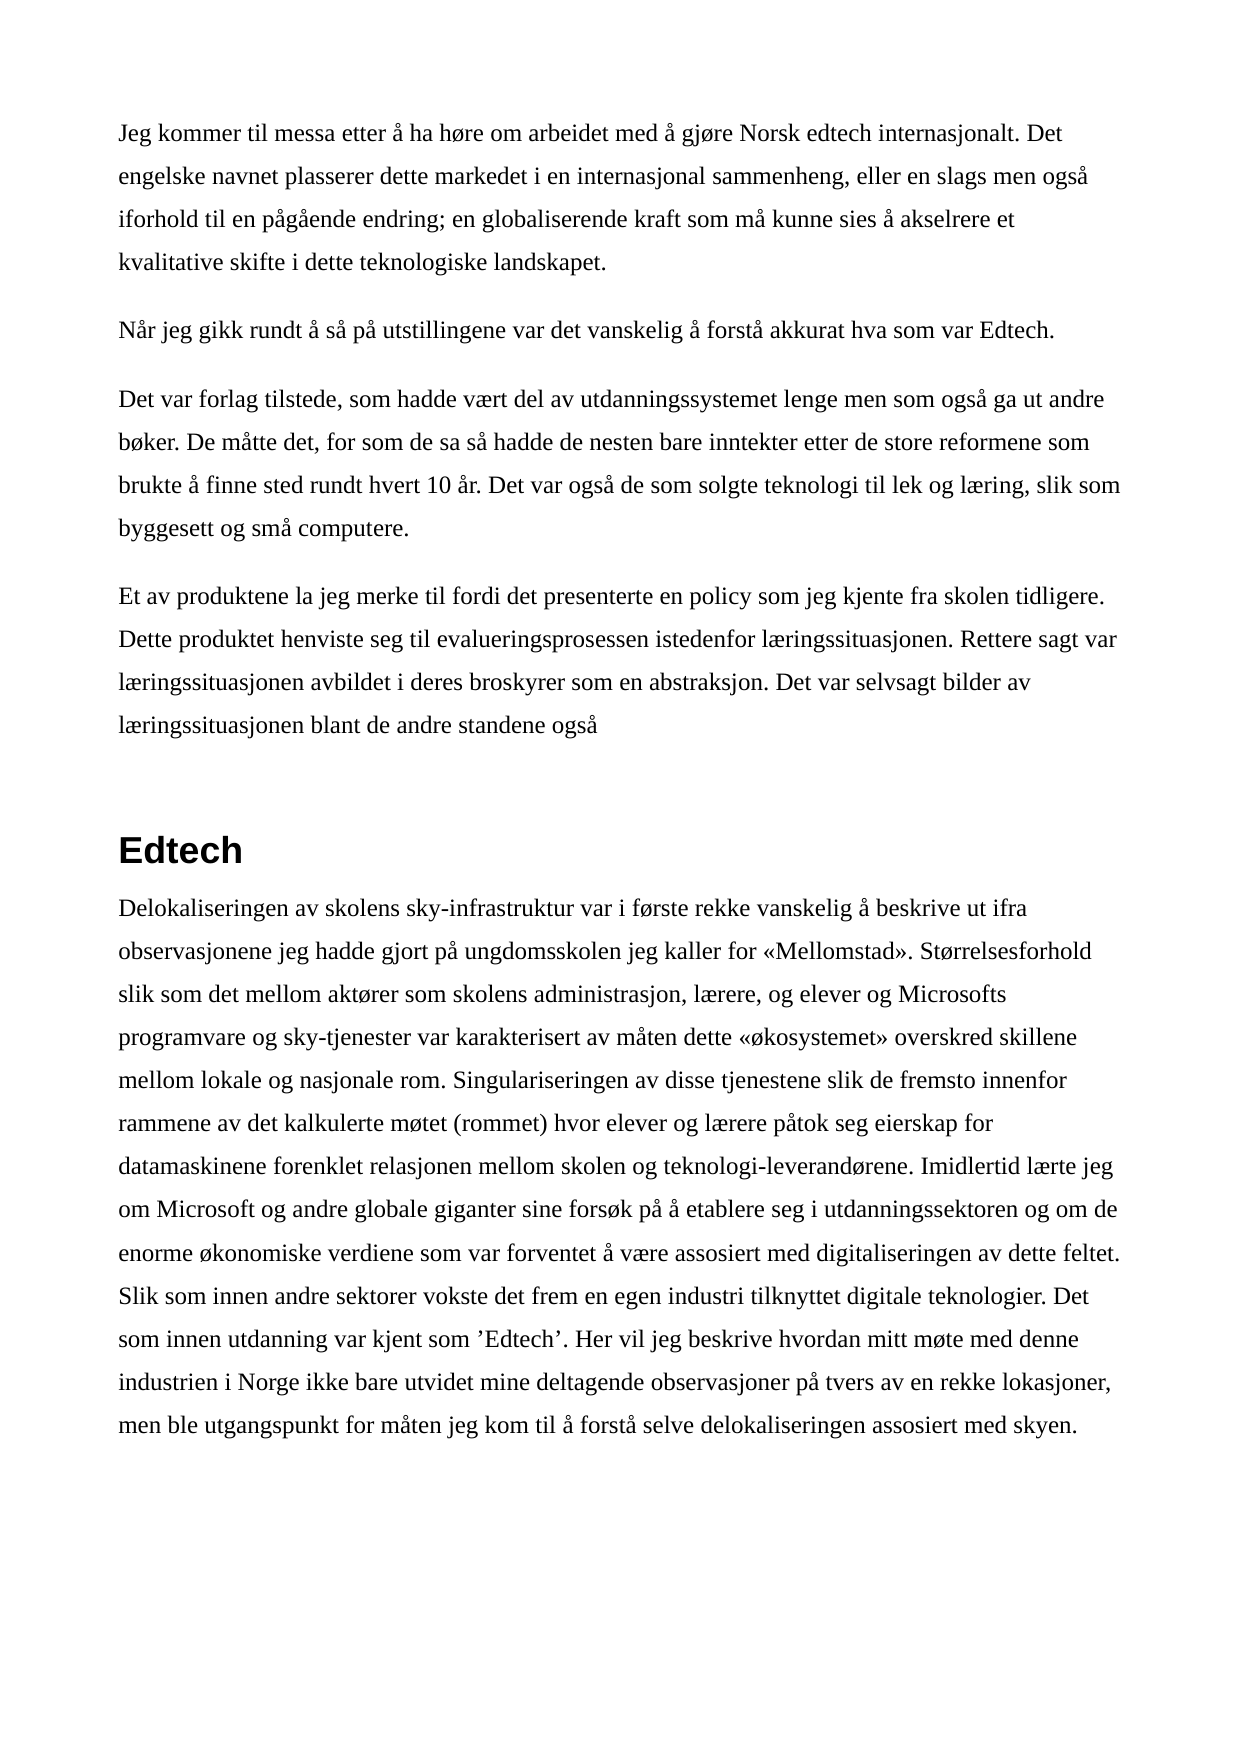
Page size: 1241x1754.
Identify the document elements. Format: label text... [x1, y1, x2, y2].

text Det var forlag tilstede, som hadde vært del av utdanningssystemet lenge men som også ga ut andre bøker. De måtte det, for som de sa så hadde de nesten bare inntekter etter de store reformene som brukte å finne sted rundt hvert 10 år. Det var også de som solgte teknologi til lek og læring, slik som byggesett og små computere. [118, 384, 1122, 542]
text Når jeg gikk rundt å så på utstillingene var det vanskelig å forstå akkurat hva som var Edtech. [118, 316, 1122, 344]
text Et av produktene la jeg merke til fordi det presenterte en policy som jeg kjente fra skolen tidligere. Dette produktet henviste seg til evalueringsprosessen istedenfor læringssituasjonen. Rettere sagt var læringssituasjonen avbildet i deres broskyrer som en abstraksjon. Det var selvsagt bilder av læringssituasjonen blant de andre standene også [118, 581, 1122, 739]
text Jeg kommer til messa etter å ha høre om arbeidet med å gjøre Norsk edtech internasjonalt. Det engelske navnet plasserer dette markedet i en internasjonal sammenheng, eller en slags men også iforhold til en pågående endring; en globaliserende kraft som må kunne sies å akselrere et kvalitative skifte i dette teknologiske landskapet. [118, 118, 1122, 276]
subtitle Edtech [118, 829, 1122, 872]
text Delokaliseringen av skolens sky-infrastruktur var i første rekke vanskelig å beskrive ut ifra observasjonene jeg hadde gjort på ungdomsskolen jeg kaller for «Mellomstad». Størrelsesforhold slik som det mellom aktører som skolens administrasjon, lærere, og elever og Microsofts programvare og sky-tjenester var karakterisert av måten dette «økosystemet» overskred skillene mellom lokale og nasjonale rom. Singulariseringen av disse tjenestene slik de fremsto innenfor rammene av det kalkulerte møtet (rommet) hvor elever og lærere påtok seg eierskap for datamaskinene forenklet relasjonen mellom skolen og teknologi-leverandørene. Imidlertid lærte jeg om Microsoft og andre globale giganter sine forsøk på å etablere seg i utdanningssektoren og om de enorme økonomiske verdiene som var forventet å være assosiert med digitaliseringen av dette feltet. Slik som innen andre sektorer vokste det frem en egen industri tilknyttet digitale teknologier. Det som innen utdanning var kjent som ’Edtech’. Her vil jeg beskrive hvordan mitt møte med denne industrien i Norge ikke bare utvidet mine deltagende observasjoner på tvers av en rekke lokasjoner, men ble utgangspunkt for måten jeg kom til å forstå selve delokaliseringen assosiert med skyen. [118, 893, 1122, 1439]
